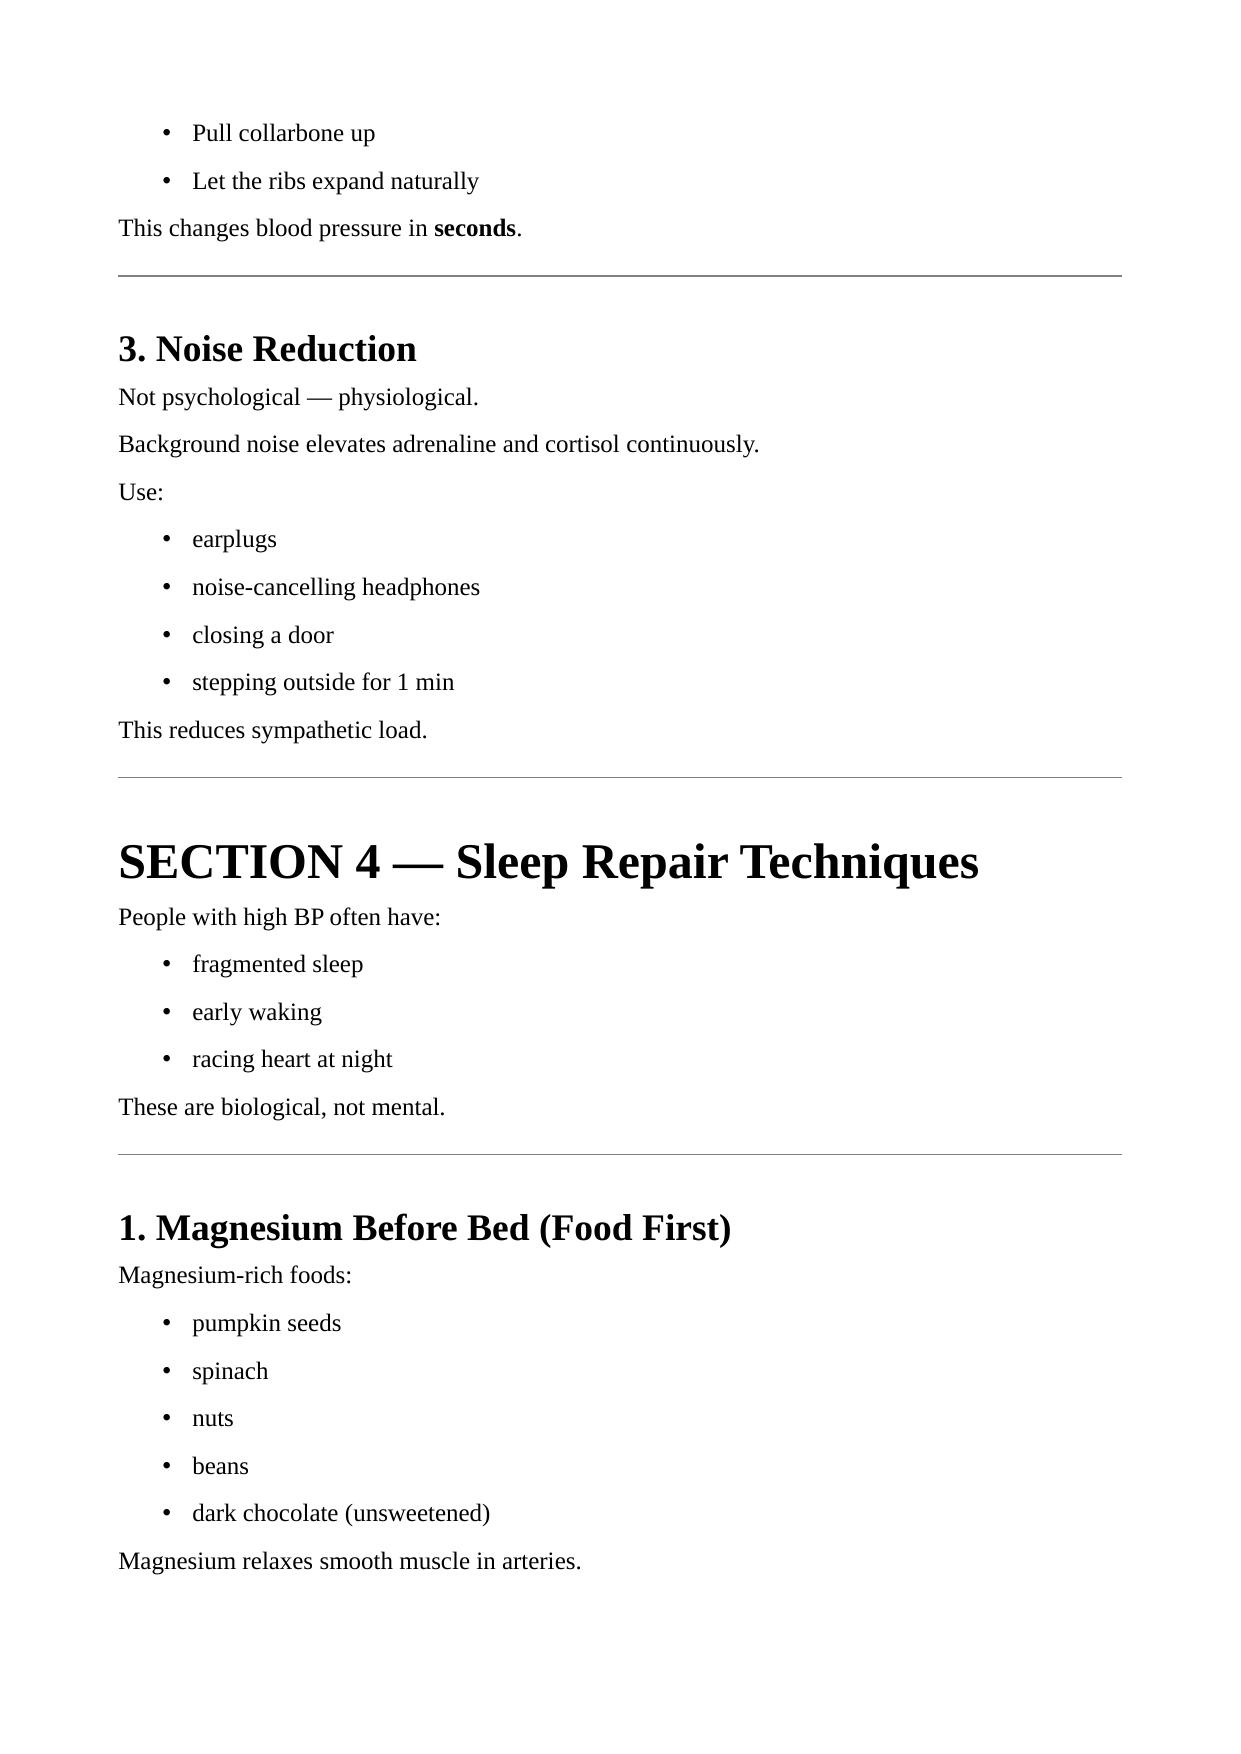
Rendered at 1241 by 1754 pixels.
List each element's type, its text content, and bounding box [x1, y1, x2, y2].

list early waking [162, 997, 1122, 1026]
list noise-cancelling headphones [162, 572, 1122, 601]
list racing heart at night [162, 1044, 1122, 1073]
text This changes blood pressure in seconds. [118, 213, 1122, 242]
text People with high BP often have: [118, 902, 1122, 931]
list Let the ribs expand naturally [162, 166, 1122, 194]
text Background noise elevates adrenaline and cortisol continuously. [118, 429, 1122, 458]
text Not psychological — physiological. [118, 382, 1122, 410]
list spinach [162, 1356, 1122, 1384]
list fragmented sleep [162, 949, 1122, 978]
list dark chocolate (unsweetened) [162, 1498, 1122, 1527]
text Magnesium-rich foods: [118, 1261, 1122, 1289]
text Use: [118, 477, 1122, 506]
subtitle SECTION 4 — Sleep Repair Techniques [118, 832, 1122, 889]
text This reduces sympathetic load. [118, 715, 1122, 744]
text These are biological, not mental. [118, 1092, 1122, 1121]
text Magnesium relaxes smooth muscle in arteries. [118, 1546, 1122, 1575]
subtitle 1. Magnesium Before Bed (Food First) [118, 1205, 1122, 1248]
list Pull collarbone up [162, 118, 1122, 147]
list nuts [162, 1403, 1122, 1432]
subtitle 3. Noise Reduction [118, 326, 1122, 369]
list pumpkin seeds [162, 1308, 1122, 1337]
list earplugs [162, 524, 1122, 553]
list stepping outside for 1 min [162, 667, 1122, 696]
list closing a door [162, 620, 1122, 648]
list beans [162, 1451, 1122, 1480]
